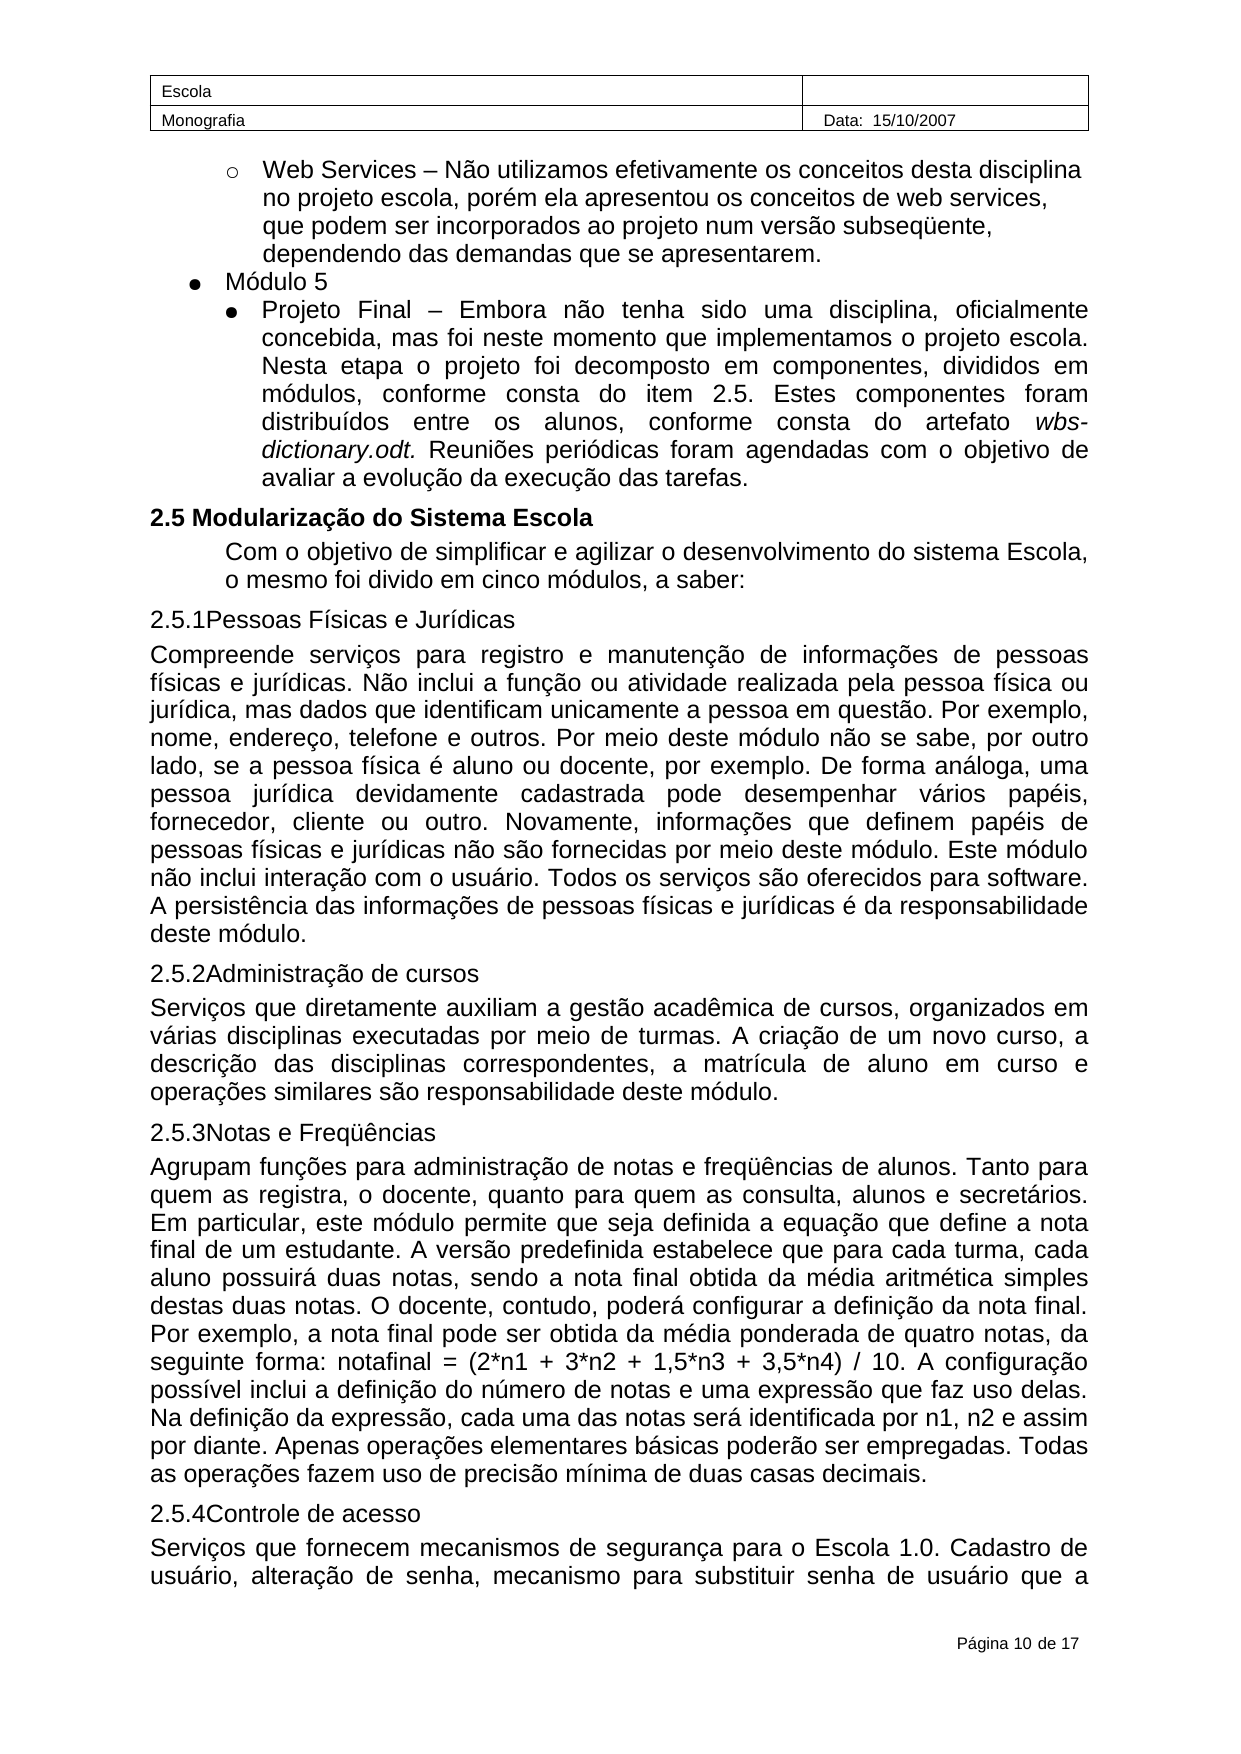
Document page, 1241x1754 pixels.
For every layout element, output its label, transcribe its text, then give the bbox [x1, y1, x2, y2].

text Serviços que diretamente auxiliam a gestão acadêmica de cursos, organizados em várias disciplinas executadas por meio de turmas. A criação de um novo curso, a descrição das disciplinas correspondentes, a matrícula de aluno em curso e operações similares são responsabilidade deste módulo. [150, 994, 1090, 1106]
text Serviços que fornecem mecanismos de segurança para o Escola 1.0. Cadastro de usuário, alteração de senha, mecanismo para substituir senha de usuário que a [150, 1534, 1090, 1590]
subtitle Controle de acesso [150, 1500, 1090, 1528]
list Com o objetivo de simplificar e agilizar o desenvolvimento do sistema Escola, o mesmo foi divido em cinco módulos, a saber: [187, 538, 1090, 594]
list Projeto Final – Embora não tenha sido uma disciplina, oficialmente concebida, mas foi neste momento que implementamos o projeto escola. Nesta etapa o projeto foi decomposto em componentes, divididos em módulos, conforme consta do item 2.5. Estes componentes foram distribuídos entre os alunos, conforme consta do artefato wbs-dictionary.odt. Reuniões periódicas foram agendadas com o objetivo de avaliar a evolução da execução das tarefas. [224, 296, 1090, 491]
list Web Services – Não utilizamos efetivamente os conceitos desta disciplina no projeto escola, porém ela apresentou os conceitos de web services, que podem ser incorporados ao projeto num versão subseqüente, dependendo das demandas que se apresentarem. [225, 156, 1090, 268]
subtitle Notas e Freqüências [150, 1118, 1090, 1146]
text Compreende serviços para registro e manutenção de informações de pessoas físicas e jurídicas. Não inclui a função ou atividade realizada pela pessoa física ou jurídica, mas dados que identificam unicamente a pessoa em questão. Por exemplo, nome, endereço, telefone e outros. Por meio deste módulo não se sabe, por outro lado, se a pessoa física é aluno ou docente, por exemplo. De forma análoga, uma pessoa jurídica devidamente cadastrada pode desempenhar vários papéis, fornecedor, cliente ou outro. Novamente, informações que definem papéis de pessoas físicas e jurídicas não são fornecidas por meio deste módulo. Este módulo não inclui interação com o usuário. Todos os serviços são oferecidos para software. A persistência das informações de pessoas físicas e jurídicas é da responsabilidade deste módulo. [150, 640, 1090, 947]
list Módulo 5 [187, 268, 1090, 296]
subtitle Administração de cursos [150, 960, 1090, 988]
subtitle Modularização do Sistema Escola [150, 504, 1090, 532]
text Agrupam funções para administração de notas e freqüências de alunos. Tanto para quem as registra, o docente, quanto para quem as consulta, alunos e secretários. Em particular, este módulo permite que seja definida a equação que define a nota final de um estudante. A versão predefinida estabelece que para cada turma, cada aluno possuirá duas notas, sendo a nota final obtida da média aritmética simples destas duas notas. O docente, contudo, poderá configurar a definição da nota final. Por exemplo, a nota final pode ser obtida da média ponderada de quatro notas, da seguinte forma: notafinal = (2*n1 + 3*n2 + 1,5*n3 + 3,5*n4) / 10. A configuração possível inclui a definição do número de notas e uma expressão que faz uso delas. Na definição da expressão, cada uma das notas será identificada por n1, n2 e assim por diante. Apenas operações elementares básicas poderão ser empregadas. Todas as operações fazem uso de precisão mínima de duas casas decimais. [150, 1152, 1090, 1487]
subtitle Pessoas Físicas e Jurídicas [150, 606, 1090, 634]
